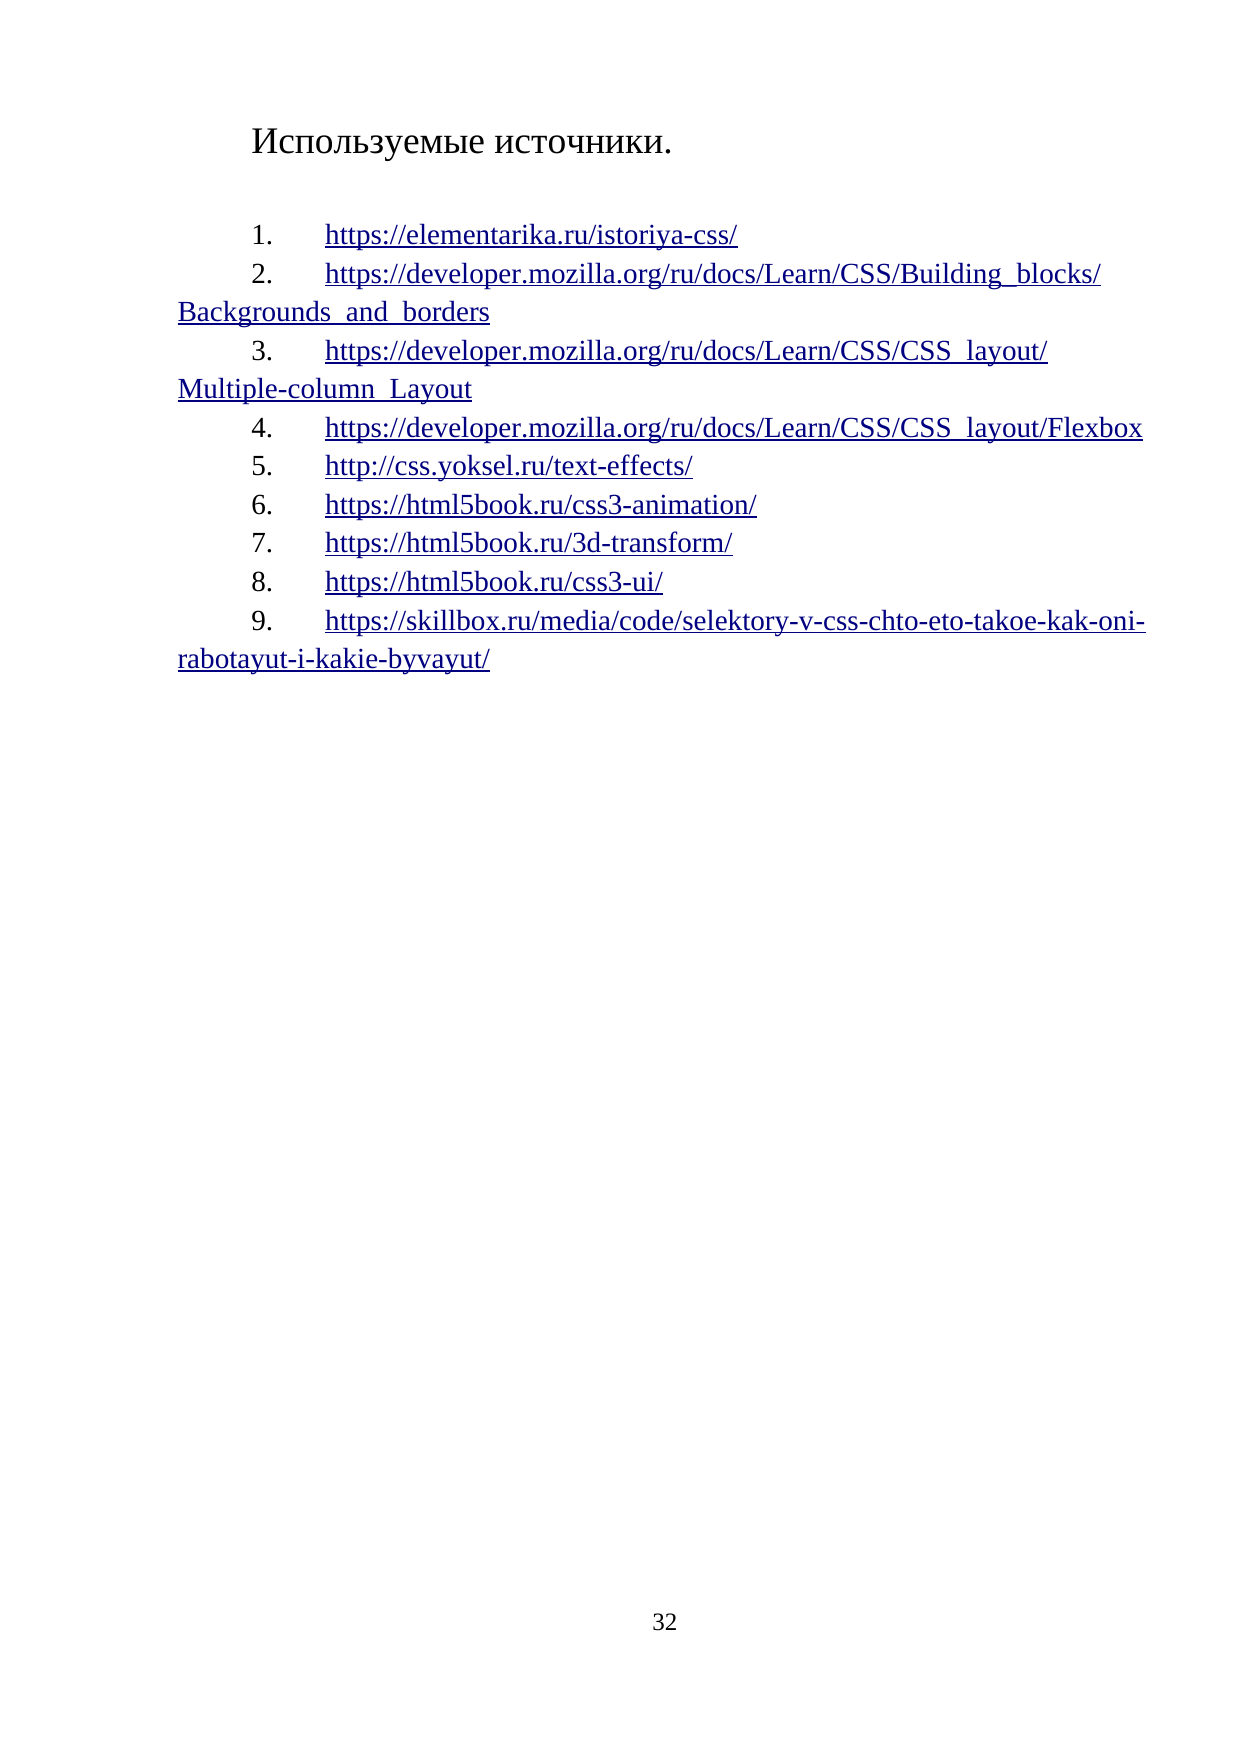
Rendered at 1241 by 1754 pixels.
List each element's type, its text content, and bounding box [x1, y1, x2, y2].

list https://html5book.ru/css3-ui/ [177, 564, 1152, 598]
list https://developer.mozilla.org/ru/docs/Learn/CSS/Building_blocks/Backgrounds_and_borders [177, 256, 1152, 328]
list https://html5book.ru/css3-animation/ [177, 487, 1152, 521]
list https://skillbox.ru/media/code/selektory-v-css-chto-eto-takoe-kak-oni-rabotayut-i-kakie-byvayut/ [177, 603, 1152, 675]
subtitle Используемые источники. [251, 118, 1152, 161]
list https://developer.mozilla.org/ru/docs/Learn/CSS/CSS_layout/Flexbox [177, 410, 1152, 443]
list https://html5book.ru/3d-transform/ [177, 526, 1152, 559]
list http://css.yoksel.ru/text-effects/ [177, 448, 1152, 482]
list https://developer.mozilla.org/ru/docs/Learn/CSS/CSS_layout/Multiple-column_Layout [177, 333, 1152, 405]
list https://elementarika.ru/istoriya-css/ [177, 217, 1152, 251]
